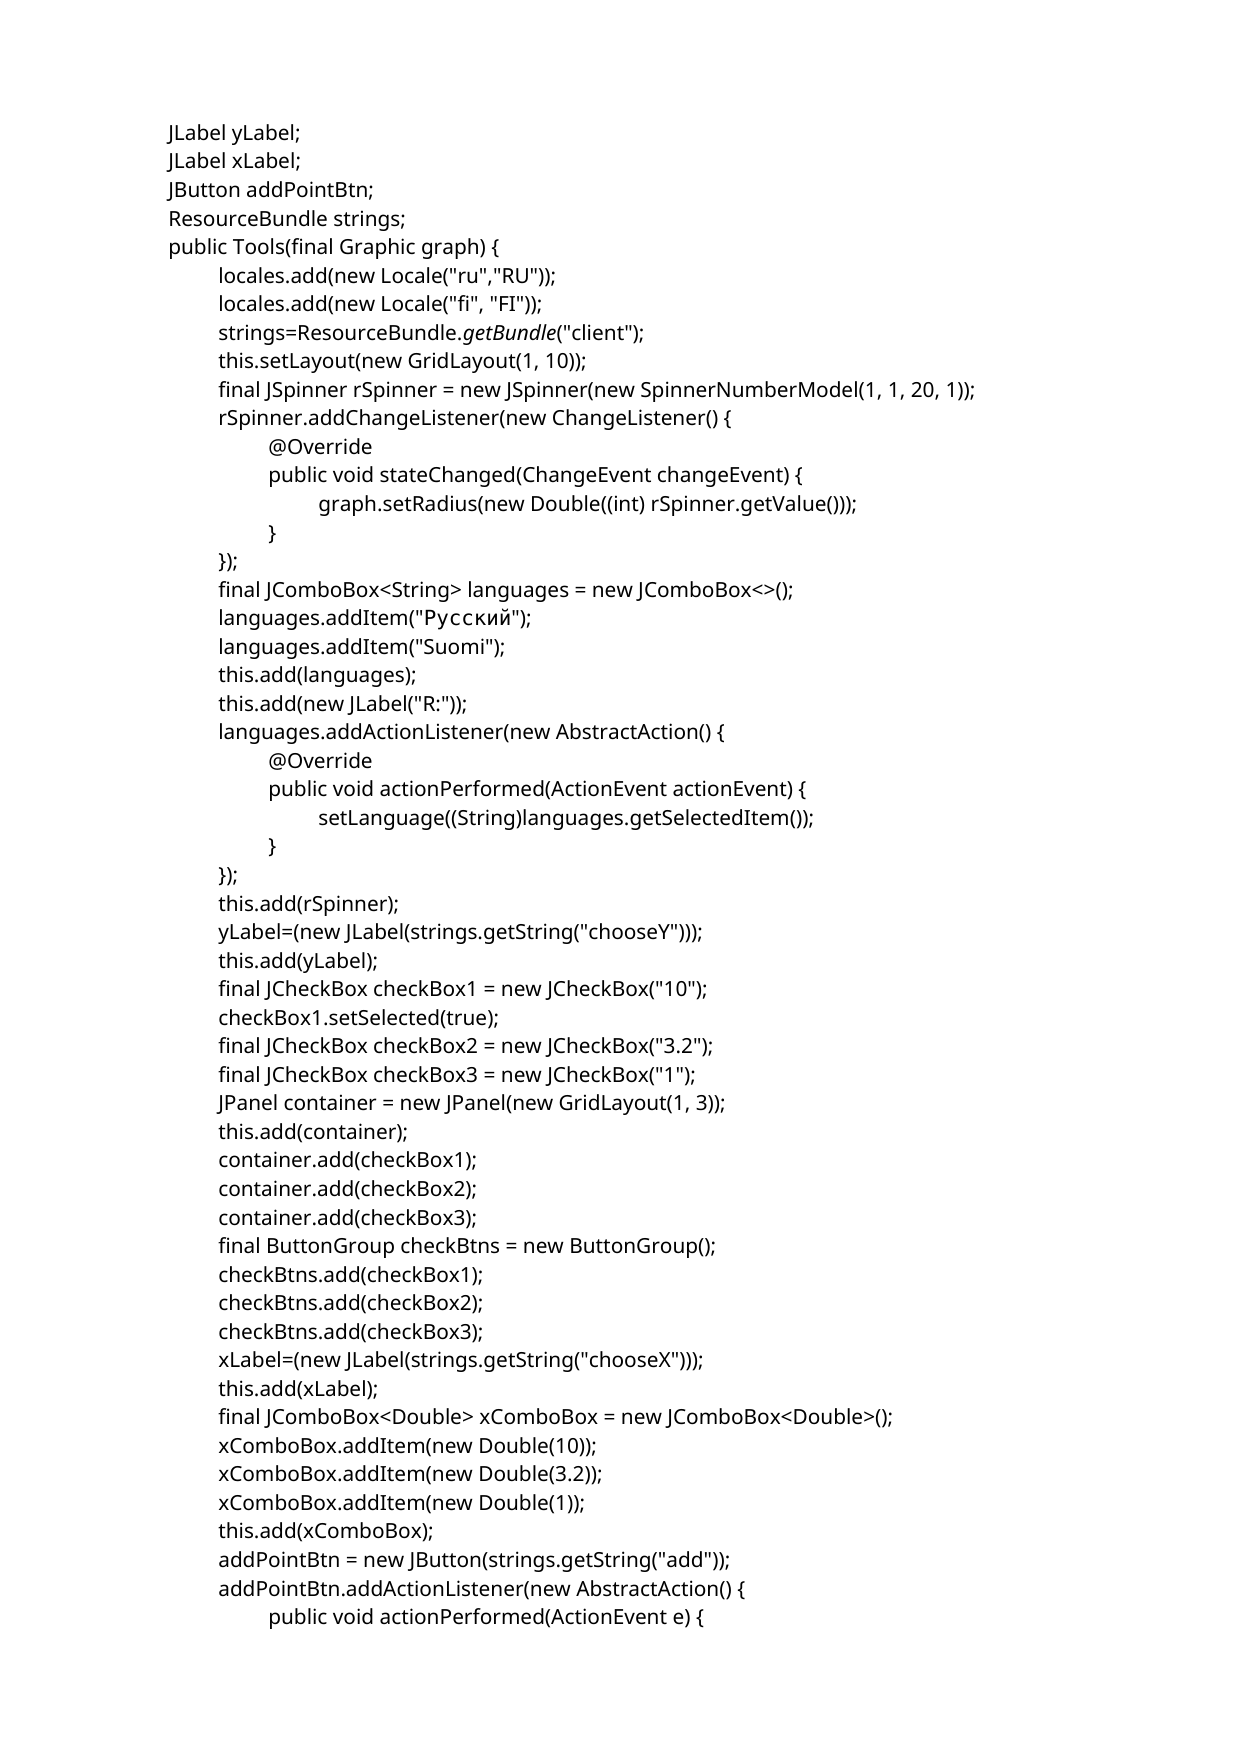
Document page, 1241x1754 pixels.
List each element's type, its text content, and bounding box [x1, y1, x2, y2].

text final JComboBox<String> languages = new JComboBox<>(); [118, 575, 1122, 603]
text addPointBtn = new JButton(strings.getString("add")); [118, 1545, 1122, 1574]
text container.add(checkBox2); [118, 1174, 1122, 1203]
text checkBtns.add(checkBox1); [118, 1260, 1122, 1288]
text languages.addActionListener(new AbstractAction() { [118, 717, 1122, 746]
text locales.add(new Locale("fi", "FI")); [118, 289, 1122, 318]
text final JSpinner rSpinner = new JSpinner(new SpinnerNumberModel(1, 1, 20, 1)); [118, 375, 1122, 403]
text xLabel=(new JLabel(strings.getString("chooseX"))); [118, 1345, 1122, 1374]
text strings=ResourceBundle.getBundle("client"); [118, 318, 1122, 346]
text final JCheckBox checkBox2 = new JCheckBox("3.2"); [118, 1031, 1122, 1060]
text xComboBox.addItem(new Double(10)); [118, 1431, 1122, 1459]
text this.setLayout(new GridLayout(1, 10)); [118, 346, 1122, 375]
text ResourceBundle strings; [118, 204, 1122, 232]
text } [118, 832, 1122, 860]
text checkBox1.setSelected(true); [118, 1003, 1122, 1031]
text @Override [118, 746, 1122, 774]
text final JCheckBox checkBox3 = new JCheckBox("1"); [118, 1060, 1122, 1088]
text rSpinner.addChangeListener(new ChangeListener() { [118, 403, 1122, 432]
text JLabel xLabel; [118, 147, 1122, 175]
text container.add(checkBox3); [118, 1203, 1122, 1231]
text checkBtns.add(checkBox3); [118, 1317, 1122, 1345]
text JLabel yLabel; [118, 118, 1122, 147]
text setLanguage((String)languages.getSelectedItem()); [118, 803, 1122, 832]
text public void actionPerformed(ActionEvent actionEvent) { [118, 774, 1122, 803]
text this.add(yLabel); [118, 946, 1122, 974]
text this.add(xComboBox); [118, 1517, 1122, 1545]
text final JComboBox<Double> xComboBox = new JComboBox<Double>(); [118, 1402, 1122, 1431]
text this.add(rSpinner); [118, 889, 1122, 917]
text public void actionPerformed(ActionEvent e) { [118, 1602, 1122, 1631]
text locales.add(new Locale("ru","RU")); [118, 261, 1122, 289]
text }); [118, 546, 1122, 575]
text xComboBox.addItem(new Double(1)); [118, 1488, 1122, 1517]
text }); [118, 860, 1122, 889]
text this.add(xLabel); [118, 1374, 1122, 1402]
text checkBtns.add(checkBox2); [118, 1288, 1122, 1317]
text JPanel container = new JPanel(new GridLayout(1, 3)); [118, 1088, 1122, 1117]
text public void stateChanged(ChangeEvent changeEvent) { [118, 461, 1122, 489]
text this.add(languages); [118, 660, 1122, 689]
text JButton addPointBtn; [118, 175, 1122, 204]
text container.add(checkBox1); [118, 1146, 1122, 1174]
text public Tools(final Graphic graph) { [118, 232, 1122, 261]
text graph.setRadius(new Double((int) rSpinner.getValue())); [118, 489, 1122, 518]
text addPointBtn.addActionListener(new AbstractAction() { [118, 1574, 1122, 1602]
text languages.addItem("Русский"); [118, 603, 1122, 632]
text this.add(container); [118, 1117, 1122, 1146]
text @Override [118, 432, 1122, 461]
text xComboBox.addItem(new Double(3.2)); [118, 1459, 1122, 1488]
text final ButtonGroup checkBtns = new ButtonGroup(); [118, 1231, 1122, 1260]
text yLabel=(new JLabel(strings.getString("chooseY"))); [118, 917, 1122, 946]
text final JCheckBox checkBox1 = new JCheckBox("10"); [118, 974, 1122, 1003]
text } [118, 518, 1122, 546]
text this.add(new JLabel("R:")); [118, 689, 1122, 717]
text languages.addItem("Suomi"); [118, 632, 1122, 660]
